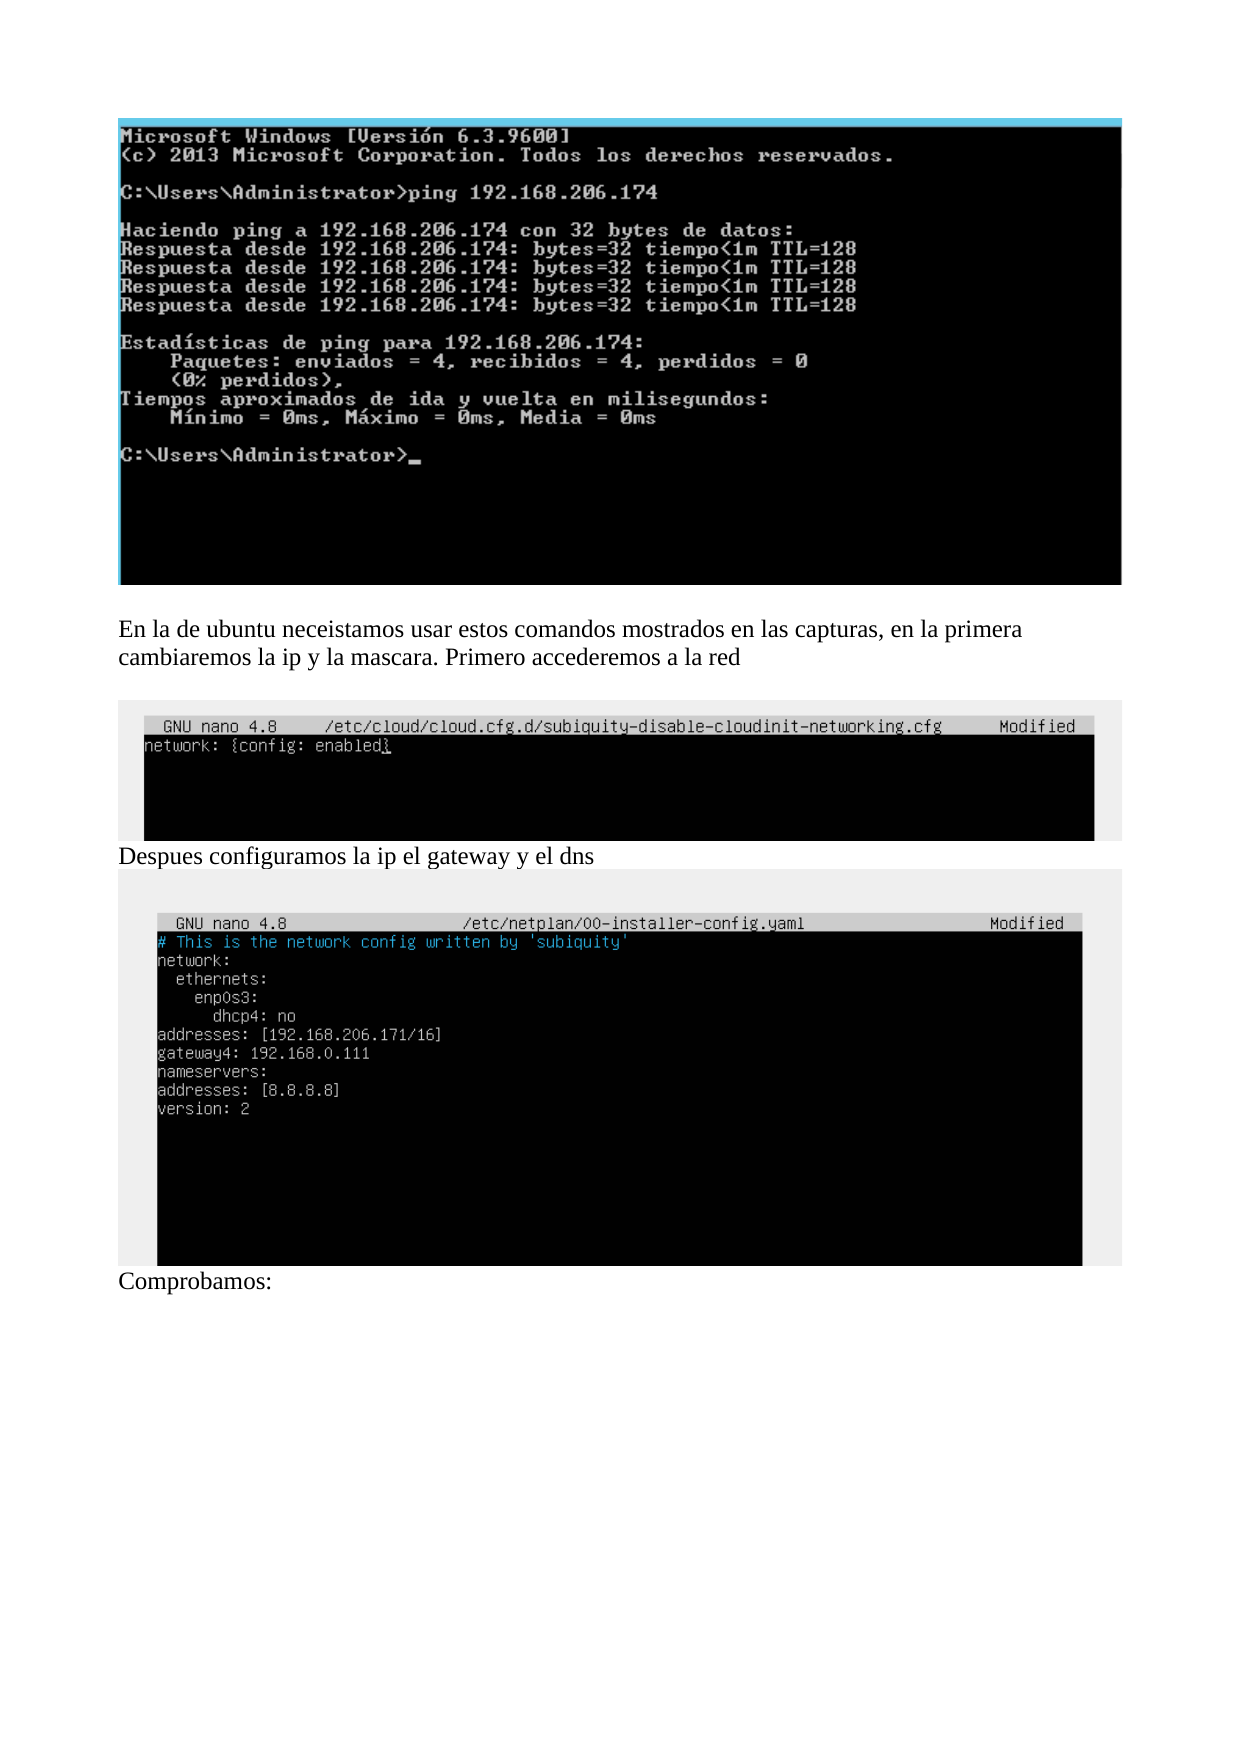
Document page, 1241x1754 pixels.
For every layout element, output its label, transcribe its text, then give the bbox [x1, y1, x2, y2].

picture [118, 118, 1123, 585]
text En la de ubuntu neceistamos usar estos comandos mostrados en las capturas, en la primera cambiaremos la ip y la mascara. Primero accederemos a la red [118, 614, 1122, 671]
text Comprobamos: [118, 1266, 1122, 1295]
text Despues configuramos la ip el gateway y el dns [118, 841, 1122, 869]
picture [118, 869, 1123, 1266]
picture [118, 700, 1123, 841]
